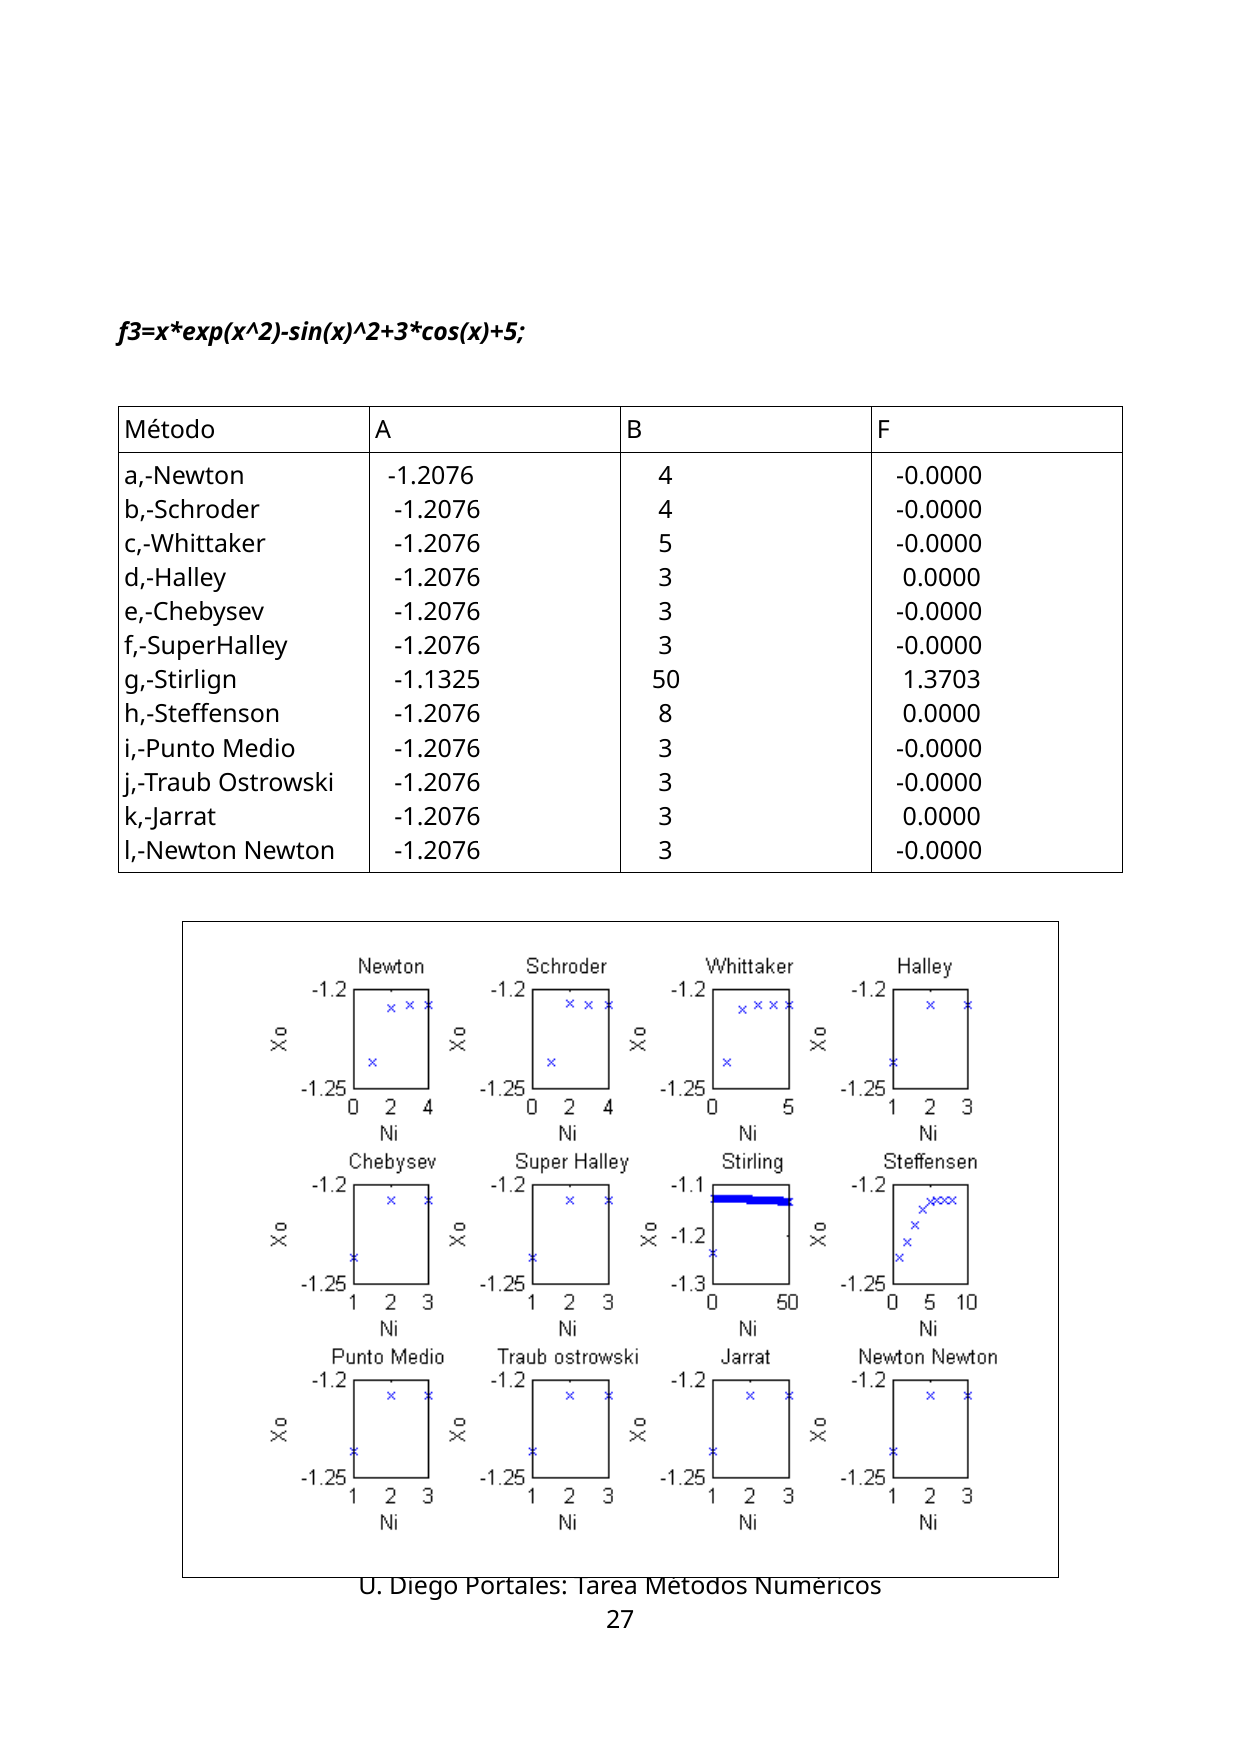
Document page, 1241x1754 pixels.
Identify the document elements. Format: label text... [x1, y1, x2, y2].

table_cell 4 4 5 3 3 3 50 8 3 3 3 3 [621, 453, 871, 872]
table_header B [621, 407, 871, 452]
subtitle f3=x*exp(x^2)-sin(x)^2+3*cos(x)+5; [118, 313, 1122, 347]
table_cell -0.0000 -0.0000 -0.0000 0.0000 -0.0000 -0.0000 1.3703 0.0000 -0.0000 -0.0000 0.0000 -0.0000 [872, 453, 1122, 872]
table_header A [370, 407, 620, 452]
table_header Método [119, 407, 369, 452]
picture [184, 924, 1056, 1575]
table_header F [872, 407, 1122, 452]
table_cell a,-Newton b,-Schroder c,-Whittaker d,-Halley e,-Chebysev f,-SuperHalley g,-Stirlign h,-Steffenson i,-Punto Medio j,-Traub Ostrowski k,-Jarrat l,-Newton Newton [119, 453, 369, 872]
table_cell -1.2076 -1.2076 -1.2076 -1.2076 -1.2076 -1.2076 -1.1325 -1.2076 -1.2076 -1.2076 -1.2076 -1.2076 [370, 453, 620, 872]
